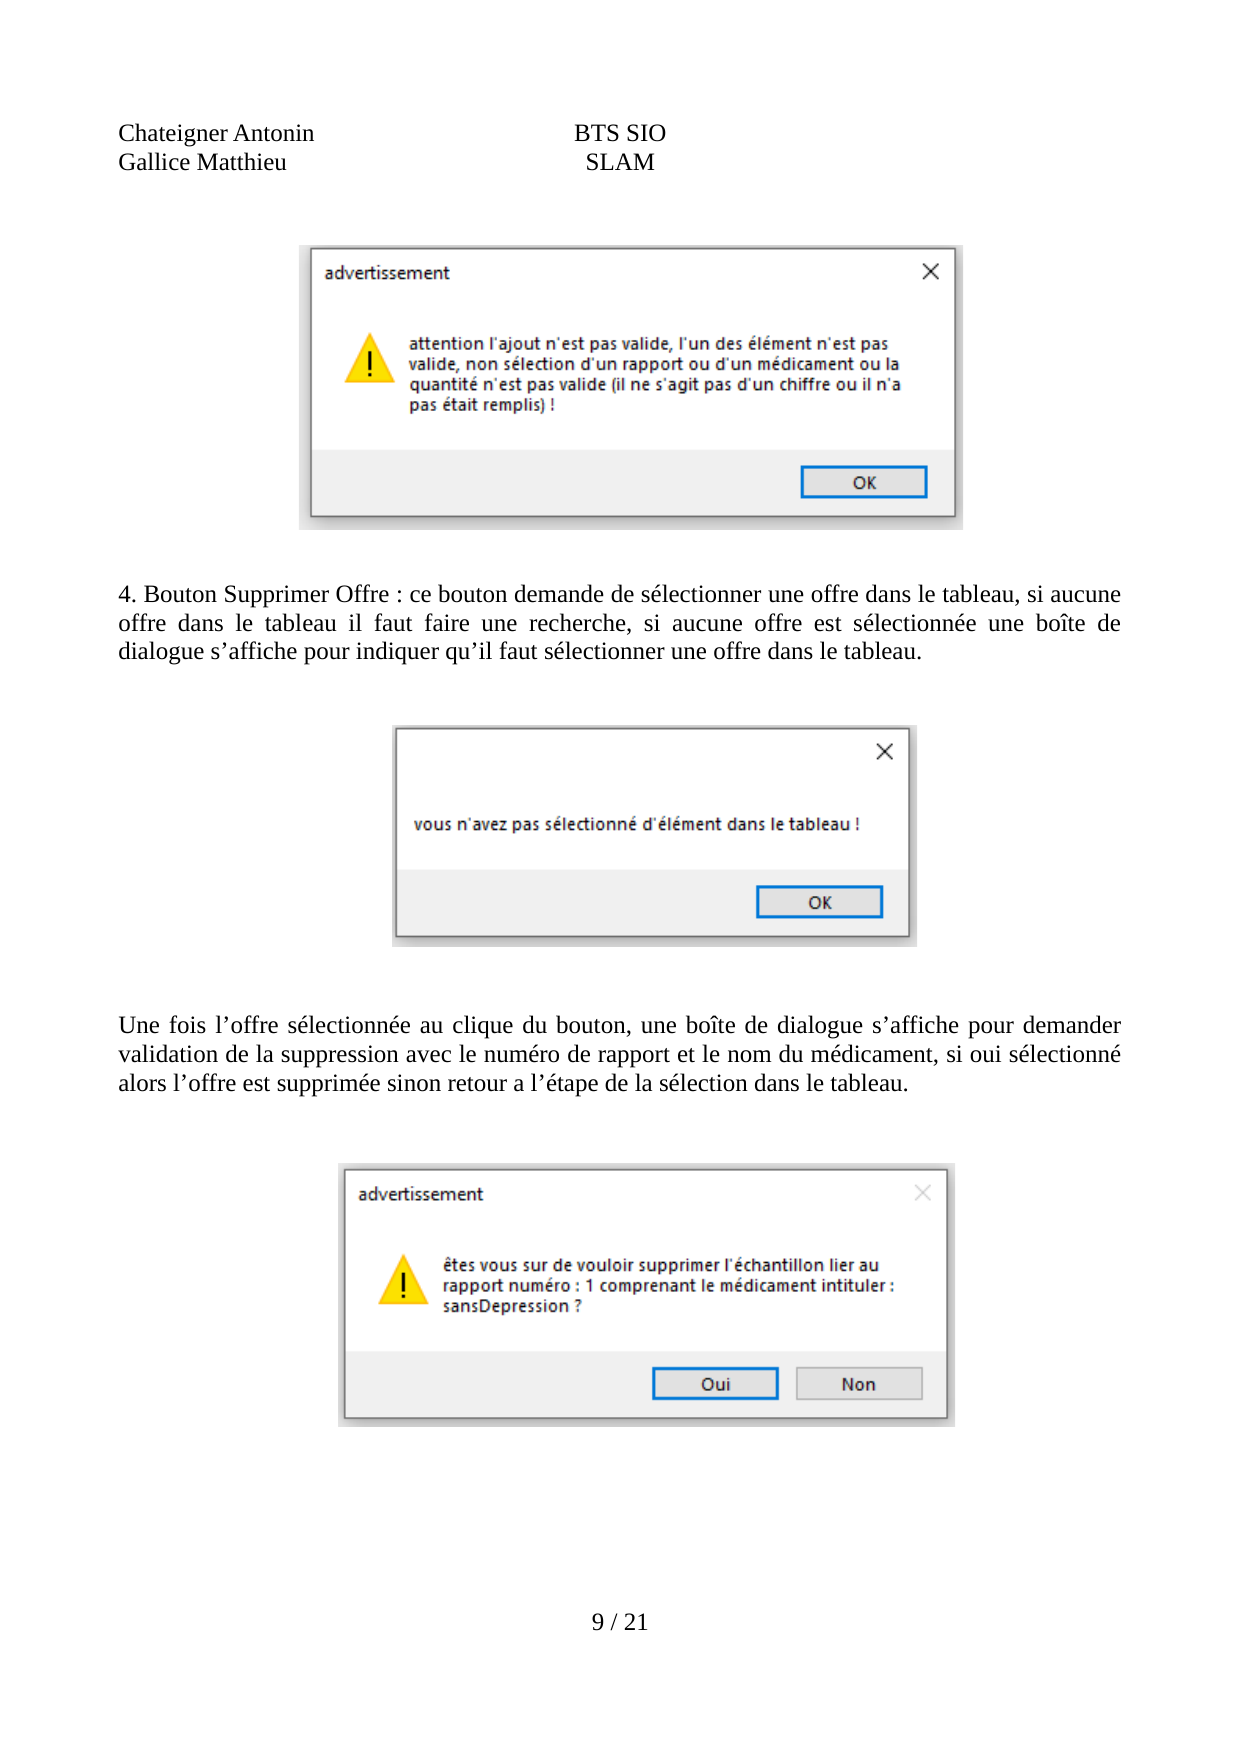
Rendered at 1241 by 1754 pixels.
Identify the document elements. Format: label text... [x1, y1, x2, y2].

picture [338, 1163, 956, 1427]
picture [298, 245, 964, 530]
text Une fois l’offre sélectionnée au clique du bouton, une boîte de dialogue s’affiche pour demander validation de la suppression avec le numéro de rapport et le nom du médicament, si oui sélectionné alors l’offre est supprimée sinon retour a l’étape de la sélection dans le tableau. [118, 1010, 1122, 1096]
text 4. Bouton Supprimer Offre : ce bouton demande de sélectionner une offre dans le tableau, si aucune offre dans le tableau il faut faire une recherche, si aucune offre est sélectionnée une boîte de dialogue s’affiche pour indiquer qu’il faut sélectionner une offre dans le tableau. [118, 579, 1122, 665]
picture [392, 725, 918, 947]
